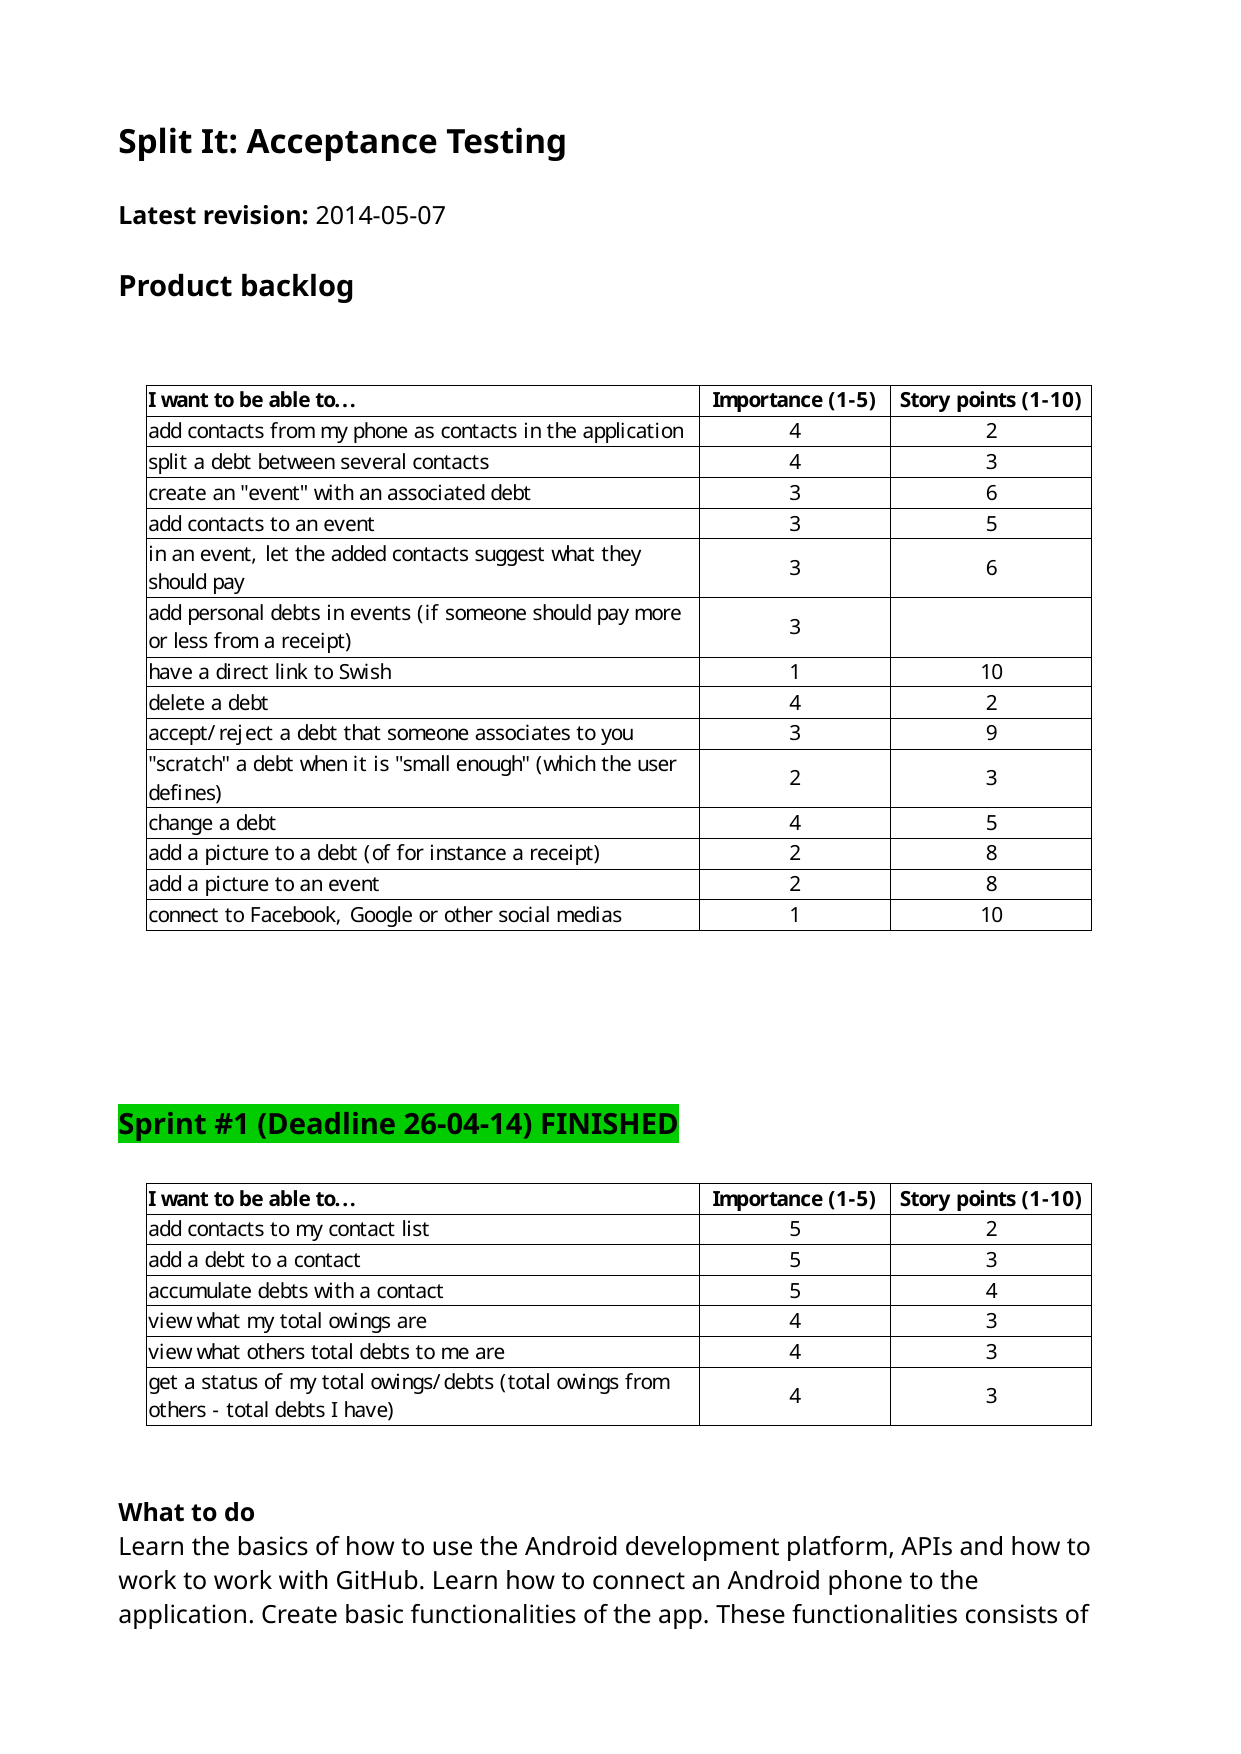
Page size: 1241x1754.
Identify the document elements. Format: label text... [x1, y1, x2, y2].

text Sprint #1 (Deadline 26-04-14) FINISHED [118, 1103, 1122, 1143]
text Product backlog [118, 266, 1122, 305]
text What to do [118, 1494, 1122, 1528]
text Latest revision: 2014-05-07 [118, 198, 1122, 232]
text Learn the basics of how to use the Android development platform, APIs and how to work to work with GitHub. Learn how to connect an Android phone to the application. Create basic functionalities of the app. These functionalities consists of [118, 1528, 1122, 1630]
text Split It: Acceptance Testing [118, 118, 1122, 163]
